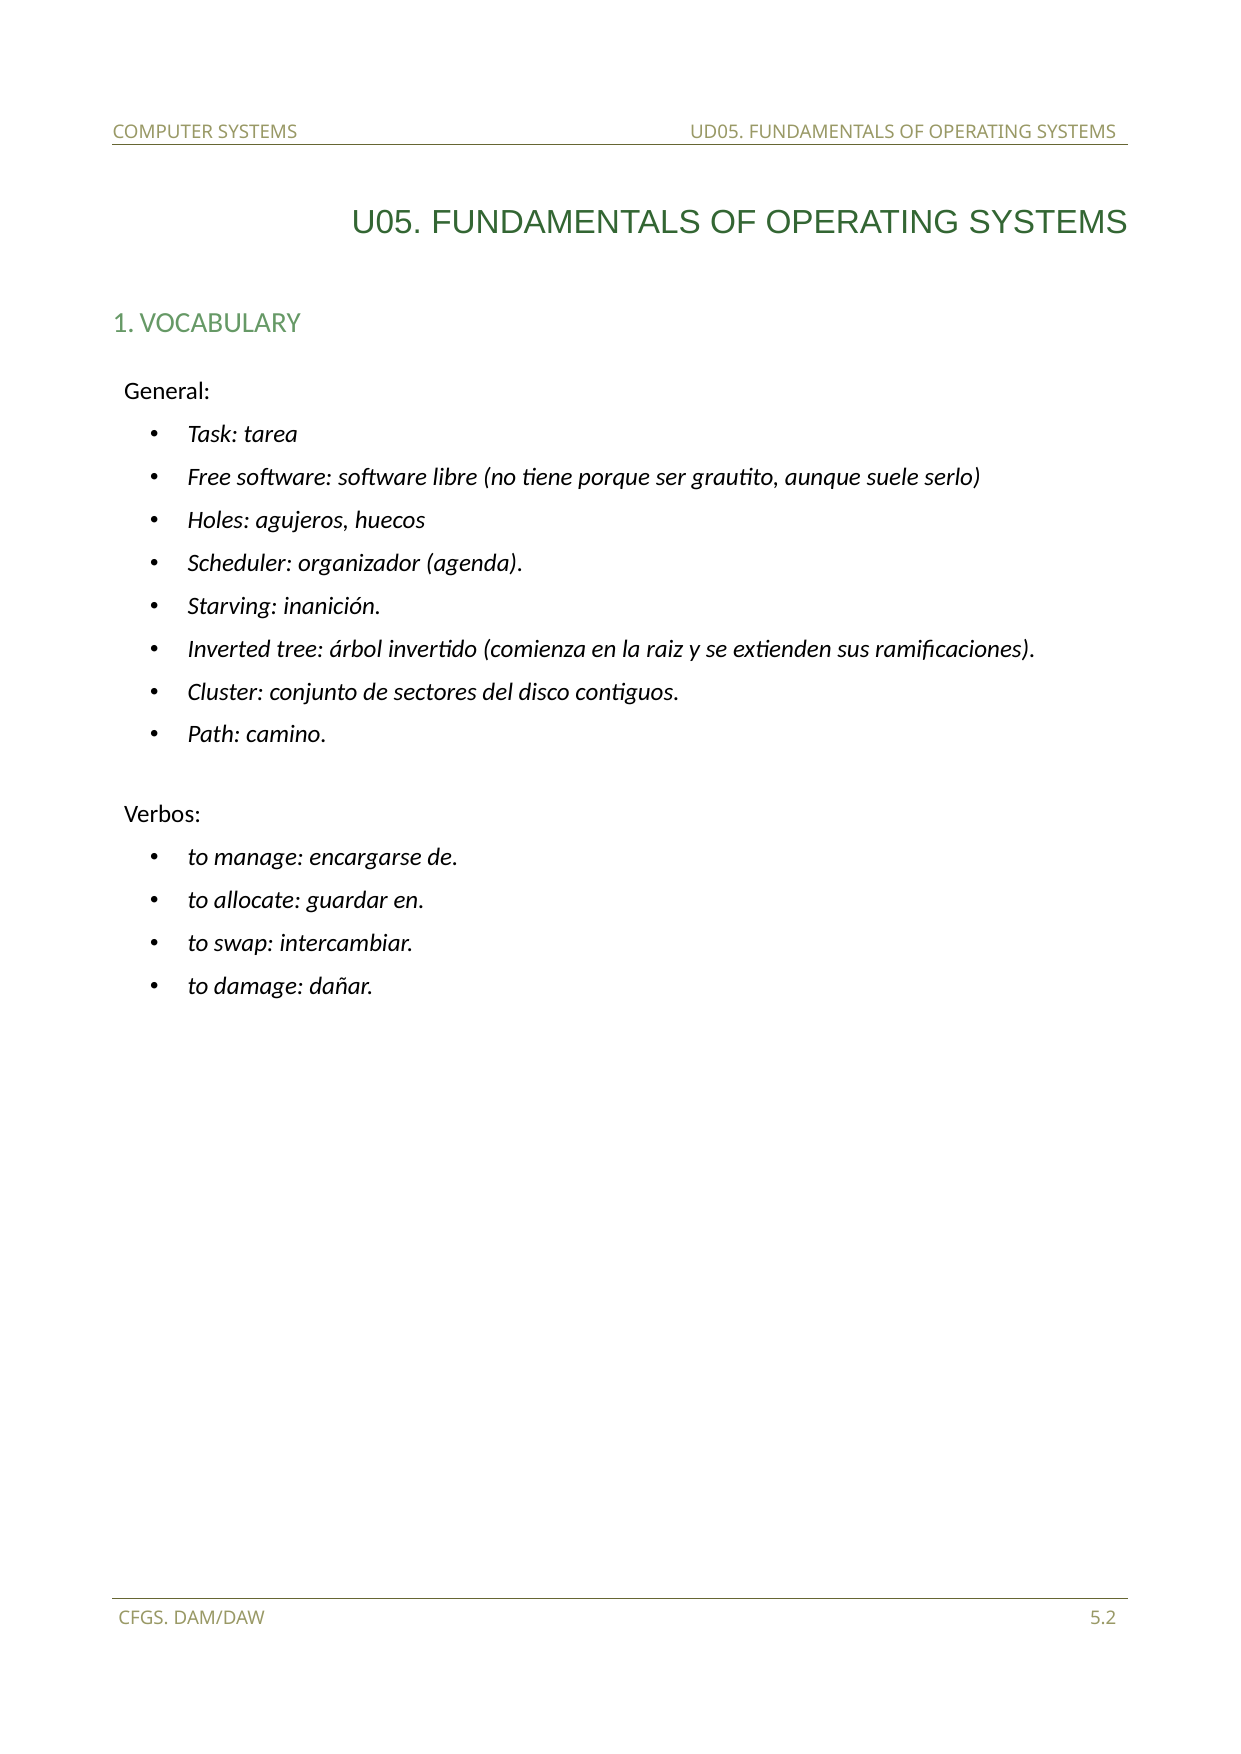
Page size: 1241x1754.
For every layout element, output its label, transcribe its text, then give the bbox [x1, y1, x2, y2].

list Path: camino. [150, 719, 1128, 749]
list Inverted tree: árbol invertido (comienza en la raiz y se extienden sus ramificaciones). [150, 633, 1128, 663]
text Verbos: [112, 798, 1128, 829]
list Free software: software libre (no tiene porque ser grautito, aunque suele serlo) [150, 461, 1128, 492]
list Holes: agujeros, huecos [150, 504, 1128, 534]
list Scheduler: organizador (agenda). [150, 547, 1128, 577]
text General: [112, 375, 1128, 406]
list to manage: encargarse de. [150, 841, 1128, 872]
list to damage: dañar. [150, 970, 1128, 1000]
list Task: tarea [150, 418, 1128, 449]
list Starving: inanición. [150, 590, 1128, 620]
text U05. Fundamentals of operating systems [112, 202, 1128, 240]
list to allocate: guardar en. [150, 884, 1128, 914]
list Cluster: conjunto de sectores del disco contiguos. [150, 676, 1128, 706]
list to swap: intercambiar. [150, 927, 1128, 957]
subtitle Vocabulary [112, 304, 1128, 339]
